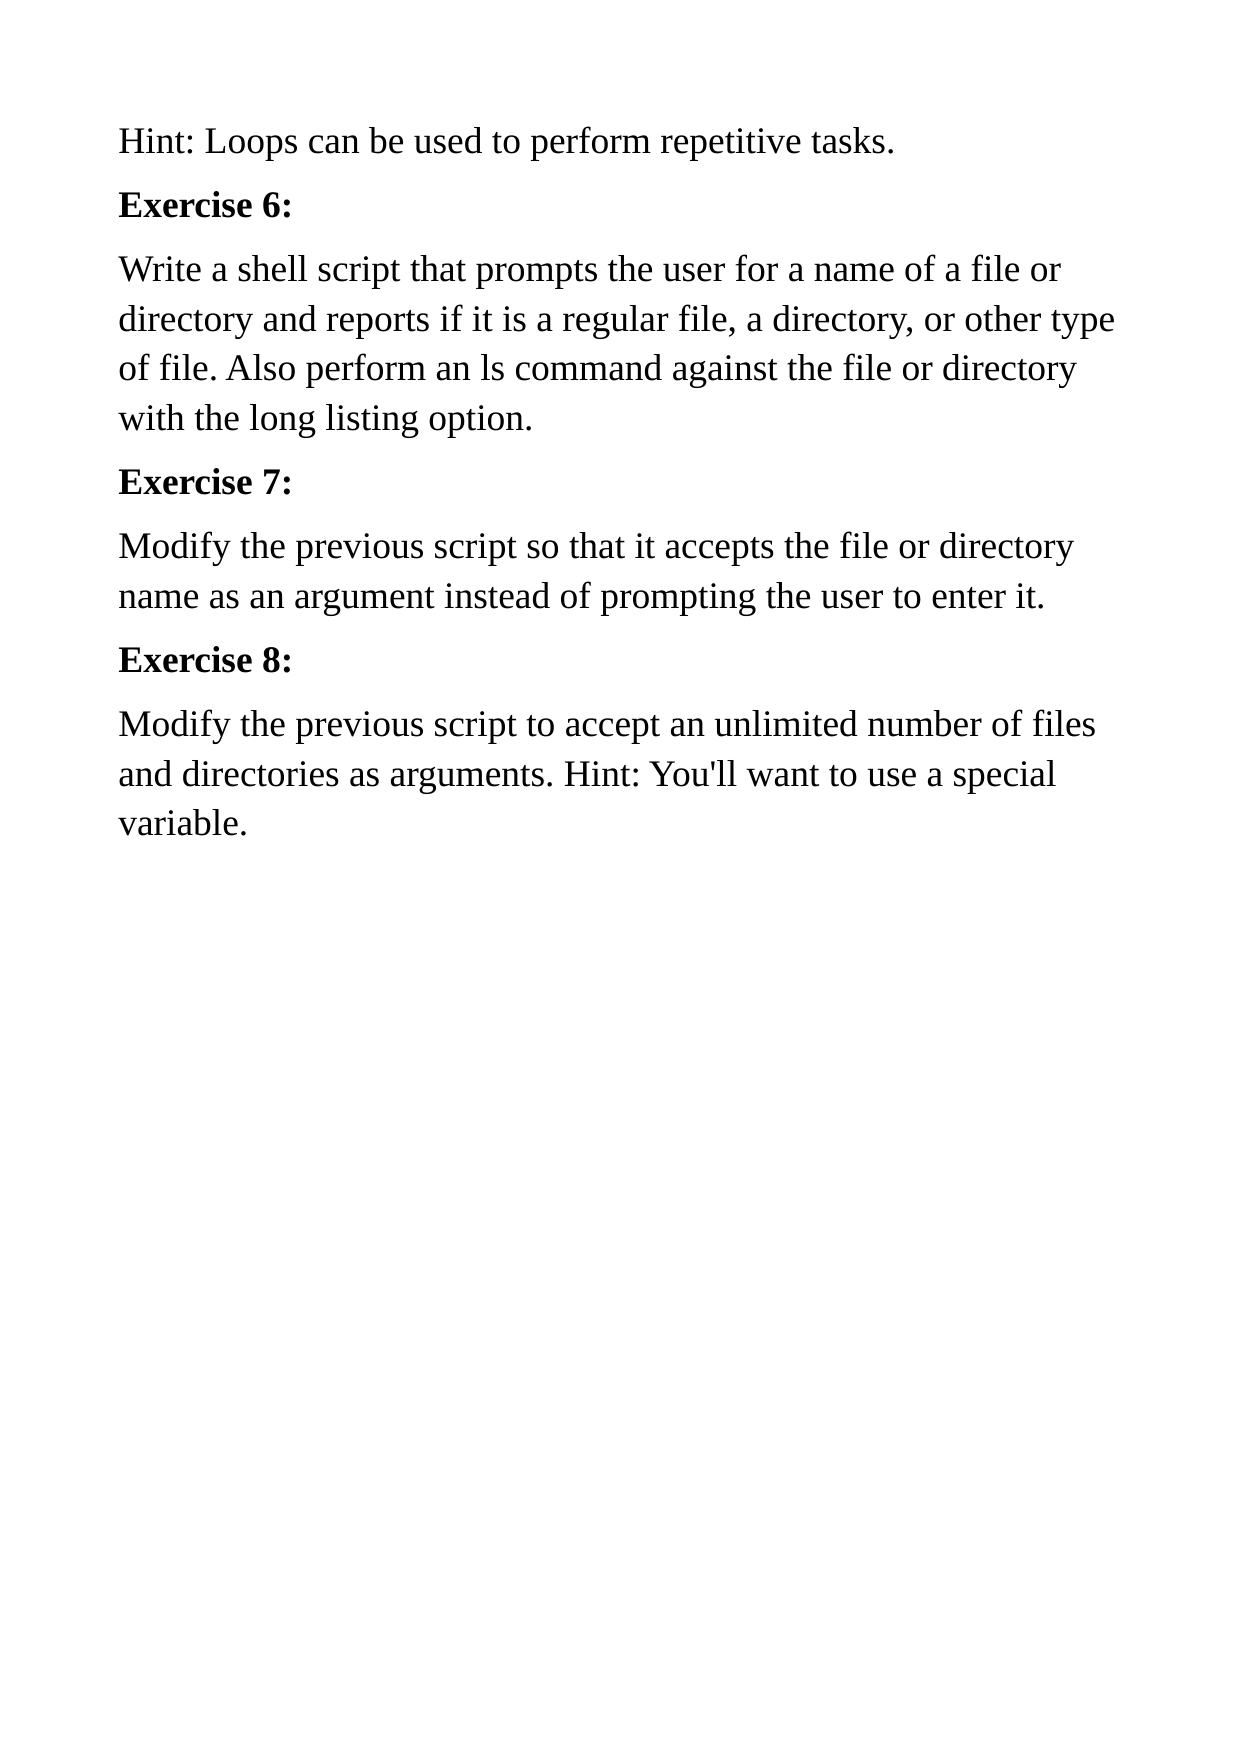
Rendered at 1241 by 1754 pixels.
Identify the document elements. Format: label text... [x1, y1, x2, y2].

text Modify the previous script so that it accepts the file or directory name as an argument instead of prompting the user to enter it. [118, 523, 1122, 616]
text Hint: Loops can be used to perform repetitive tasks. [118, 118, 1122, 161]
text Exercise 6: [118, 182, 1122, 225]
text Modify the previous script to accept an unlimited number of files and directories as arguments. Hint: You'll want to use a special variable. [118, 701, 1122, 844]
text Exercise 7: [118, 459, 1122, 502]
text Exercise 8: [118, 637, 1122, 680]
text Write a shell script that prompts the user for a name of a file or directory and reports if it is a regular file, a directory, or other type of file. Also perform an ls command against the file or directory with the long listing option. [118, 246, 1122, 438]
